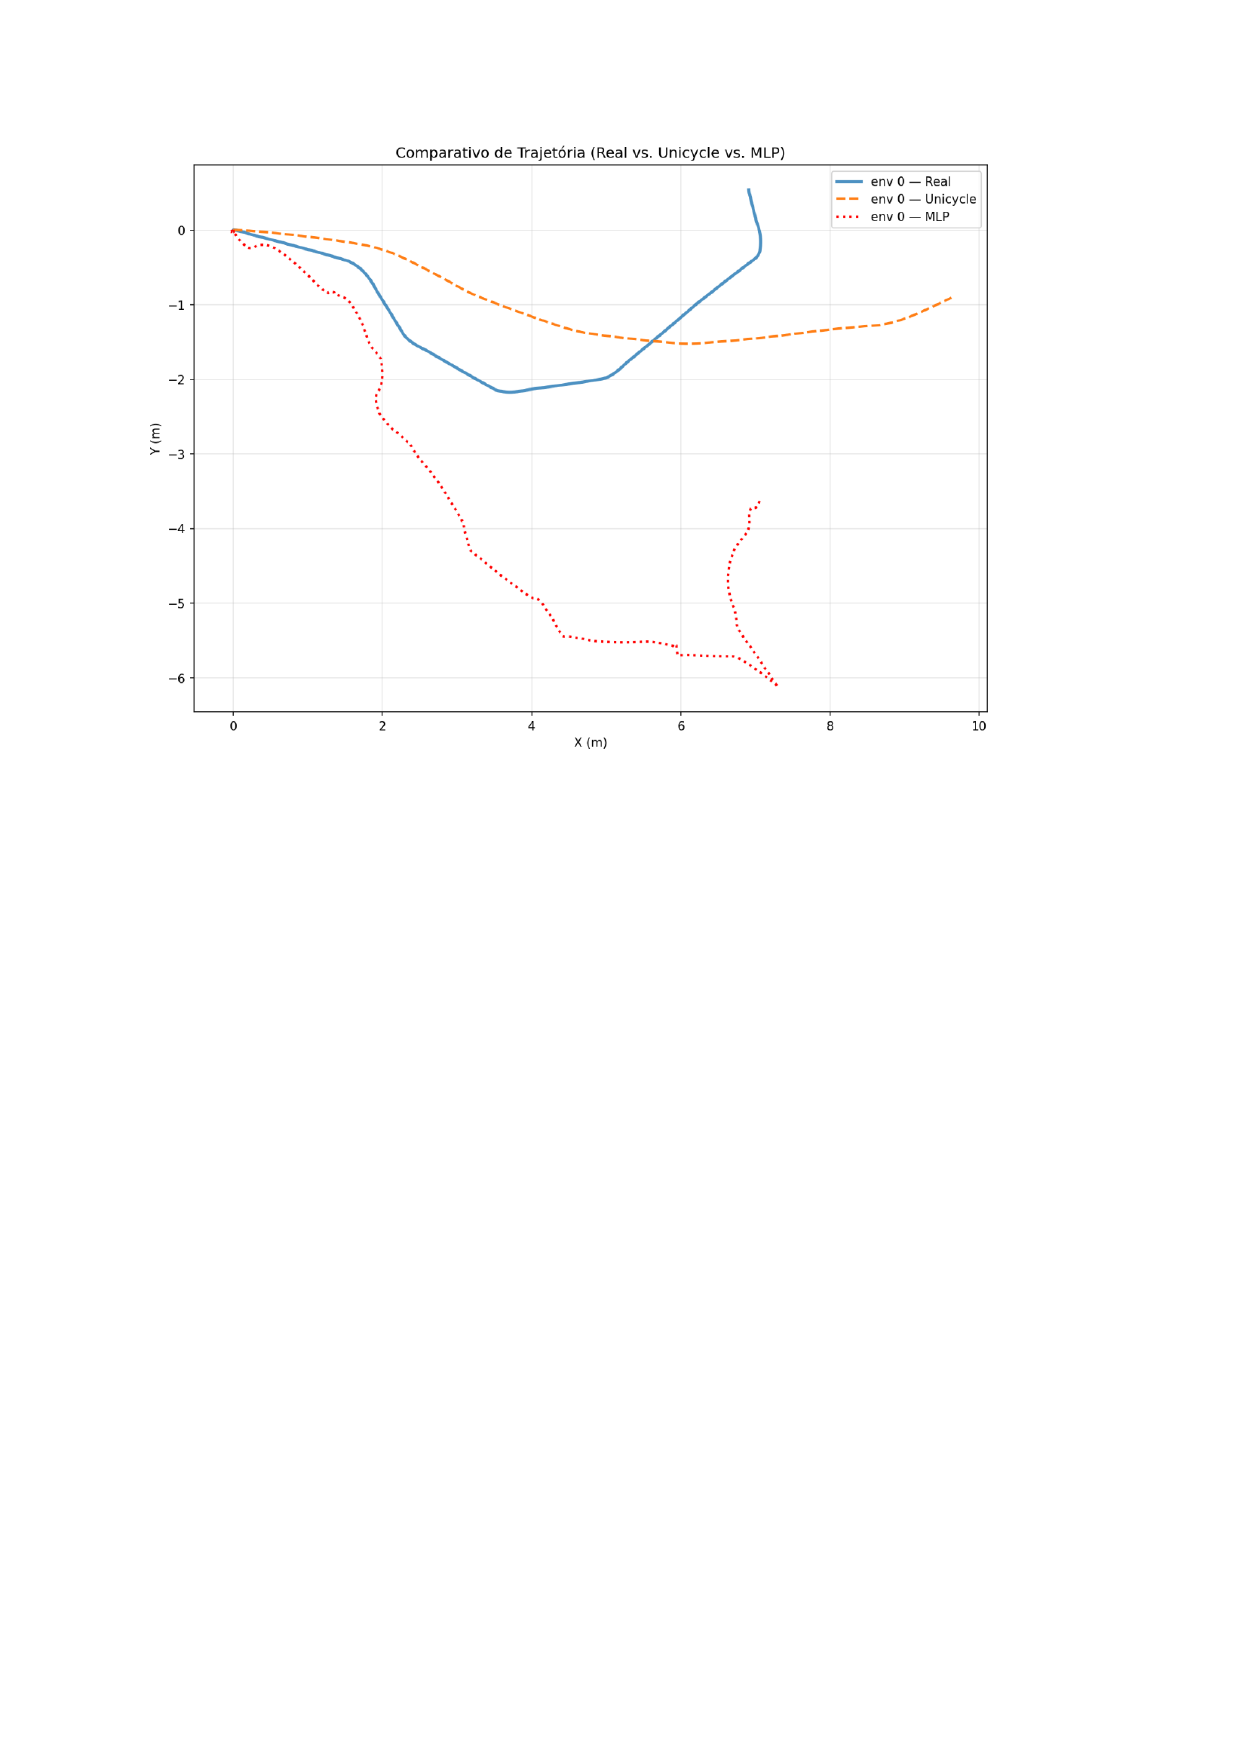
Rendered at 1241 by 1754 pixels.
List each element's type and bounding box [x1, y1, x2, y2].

picture [141, 134, 994, 757]
